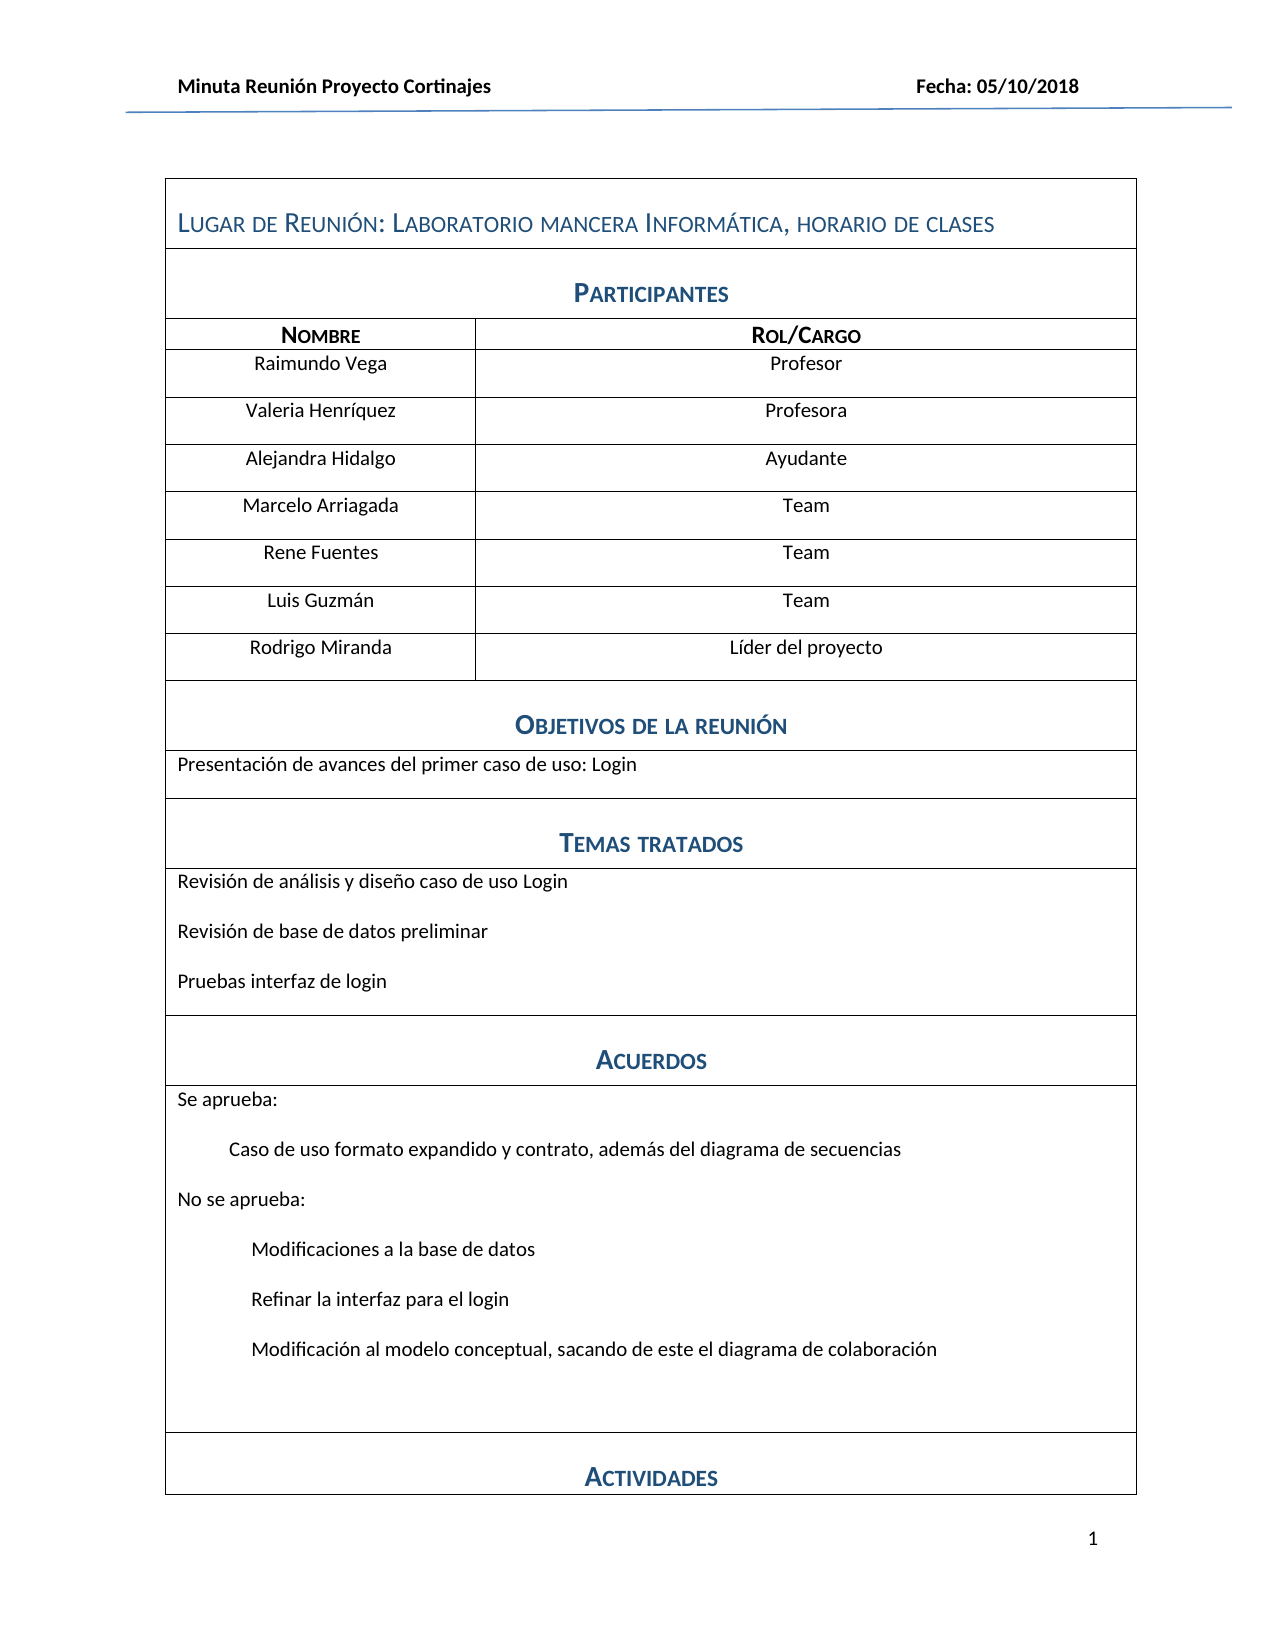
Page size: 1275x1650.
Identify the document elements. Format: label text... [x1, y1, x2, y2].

table_cell Rene Fuentes [166, 540, 475, 586]
table_cell Objetivos de la reunión [166, 681, 1136, 750]
table_cell Rodrigo Miranda [166, 634, 475, 680]
table_cell Revisión de análisis y diseño caso de uso Login Revisión de base de datos preliminar Pruebas interfaz de login [166, 869, 1136, 1015]
table_cell Team [476, 540, 1136, 586]
table_cell Luis Guzmán [166, 587, 475, 633]
table_header Lugar de Reunión: Laboratorio mancera Informática, horario de clases [166, 179, 1136, 248]
table_cell Raimundo Vega [166, 350, 475, 397]
table_cell Presentación de avances del primer caso de uso: Login [166, 751, 1136, 798]
table_cell Alejandra Hidalgo [166, 445, 475, 491]
table_cell Se aprueba: Caso de uso formato expandido y contrato, además del diagrama de secuencias No se aprueba: Modificaciones a la base de datos Refinar la interfaz para el login Modificación al modelo conceptual, sacando de este el diagrama de colaboración [166, 1086, 1136, 1432]
table_cell Participantes [166, 249, 1136, 318]
table_cell Nombre [166, 319, 475, 349]
table_cell Profesor [476, 350, 1136, 397]
table_cell Temas tratados [166, 799, 1136, 868]
table_cell Líder del proyecto [476, 634, 1136, 680]
table_cell Ayudante [476, 445, 1136, 491]
table_cell Acuerdos [166, 1016, 1136, 1085]
table_cell Marcelo Arriagada [166, 492, 475, 538]
table_cell Profesora [476, 398, 1136, 444]
table_cell Team [476, 492, 1136, 538]
table_cell Valeria Henríquez [166, 398, 475, 444]
table_cell Rol/Cargo [476, 319, 1136, 349]
table_cell Actividades [166, 1433, 1136, 1494]
table_cell Team [476, 587, 1136, 633]
